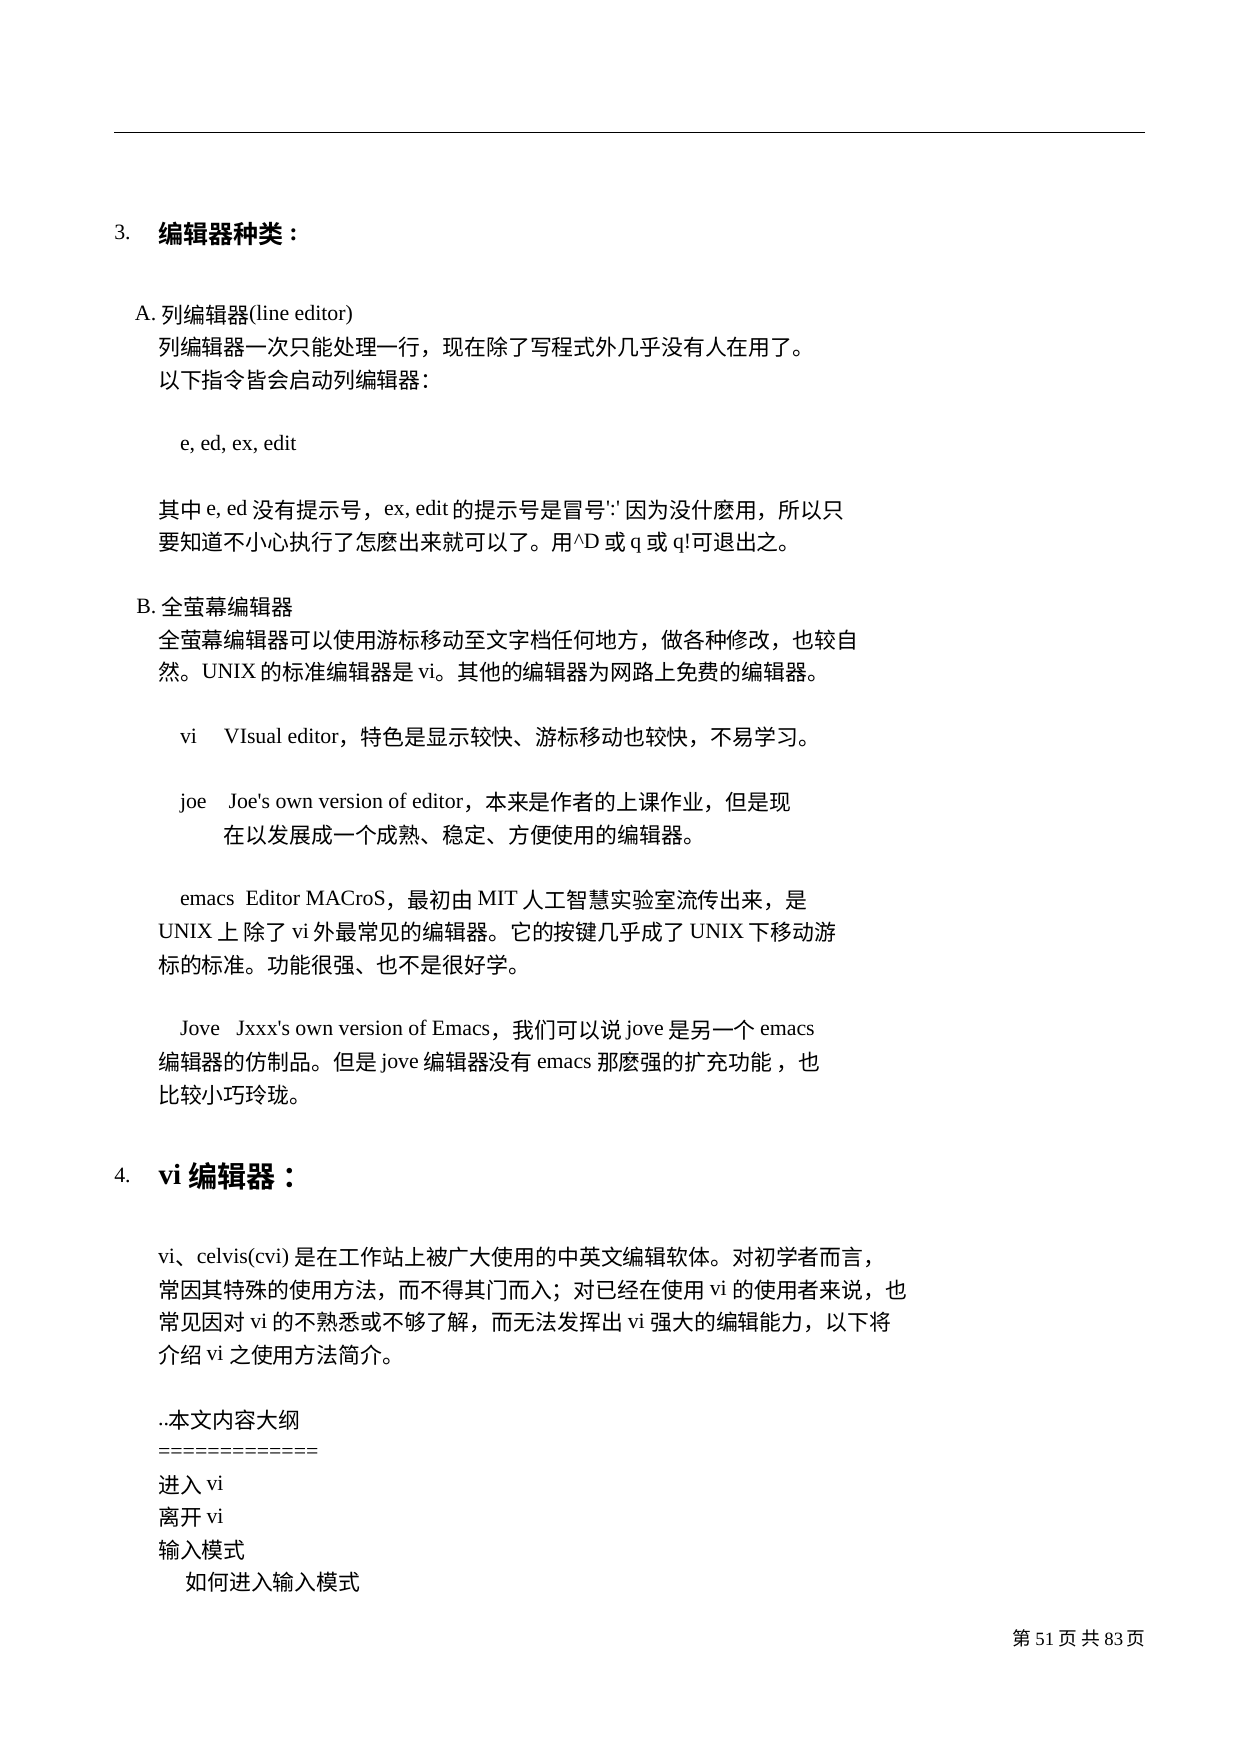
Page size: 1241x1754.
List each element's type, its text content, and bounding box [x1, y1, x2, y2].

text 标的标准。功能很强、也不是很好学。 [114, 942, 1145, 974]
text Jove Jxxx's own version of Emacs，我们可以说jove是另一个emacs [114, 1007, 1145, 1039]
text 如何进入输入模式 [114, 1559, 1145, 1592]
text e, ed, ex, edit [114, 422, 1145, 454]
text 全萤幕编辑器可以使用游标移动至文字档任何地方，做各种修改，也较自 [114, 617, 1145, 649]
text ============= [114, 1429, 1145, 1462]
text 离开 vi [114, 1494, 1145, 1527]
text 以下指令皆会启动列编辑器： [114, 357, 1145, 389]
text 进入 vi [114, 1462, 1145, 1494]
text 介绍 vi 之使用方法简介。 [114, 1332, 1145, 1364]
text 其中e, ed 没有提示号，ex, edit的提示号是冒号':' 因为没什麽用，所以只 [114, 487, 1145, 519]
text UNIX上 除了vi外最常见的编辑器。它的按键几乎成了UNIX下移动游 [114, 909, 1145, 942]
text vi VIsual editor，特色是显示较快、游标移动也较快，不易学习。 [114, 714, 1145, 747]
text 常见因对 vi 的不熟悉或不够了解，而无法发挥出 vi 强大的编辑能力，以下将 [114, 1299, 1145, 1332]
text 要知道不小心执行了怎麽出来就可以了。用^D或q 或q!可退出之。 [114, 519, 1145, 552]
text joe Joe's own version of editor，本来是作者的上课作业，但是现 [114, 779, 1145, 812]
text 在以发展成一个成熟、稳定、方便使用的编辑器。 [114, 812, 1145, 844]
text ..本文内容大纲 [114, 1397, 1145, 1429]
text 输入模式 [114, 1527, 1145, 1559]
text emacs Editor MACroS，最初由MIT 人工智慧实验室流传出来，是 [114, 877, 1145, 909]
text 编辑器的仿制品。但是jove编辑器没有emacs 那麽强的扩充功能 ，也 [114, 1039, 1145, 1072]
text vi、celvis(cvi) 是在工作站上被广大使用的中英文编辑软体。对初学者而言， [114, 1234, 1145, 1267]
text A. 列编辑器(line editor) [114, 292, 1145, 324]
list vi 编辑器 ： [114, 1137, 1145, 1202]
text 比较小巧玲珑。 [114, 1072, 1145, 1104]
list 编辑器种类 : [114, 194, 1145, 259]
text 常因其特殊的使用方法，而不得其门而入；对已经在使用 vi 的使用者来说，也 [114, 1267, 1145, 1299]
text 列编辑器一次只能处理一行，现在除了写程式外几乎没有人在用了。 [114, 324, 1145, 357]
text B. 全萤幕编辑器 [114, 584, 1145, 617]
text 然。UNIX的标准编辑器是vi。其他的编辑器为网路上免费的编辑器。 [114, 649, 1145, 682]
